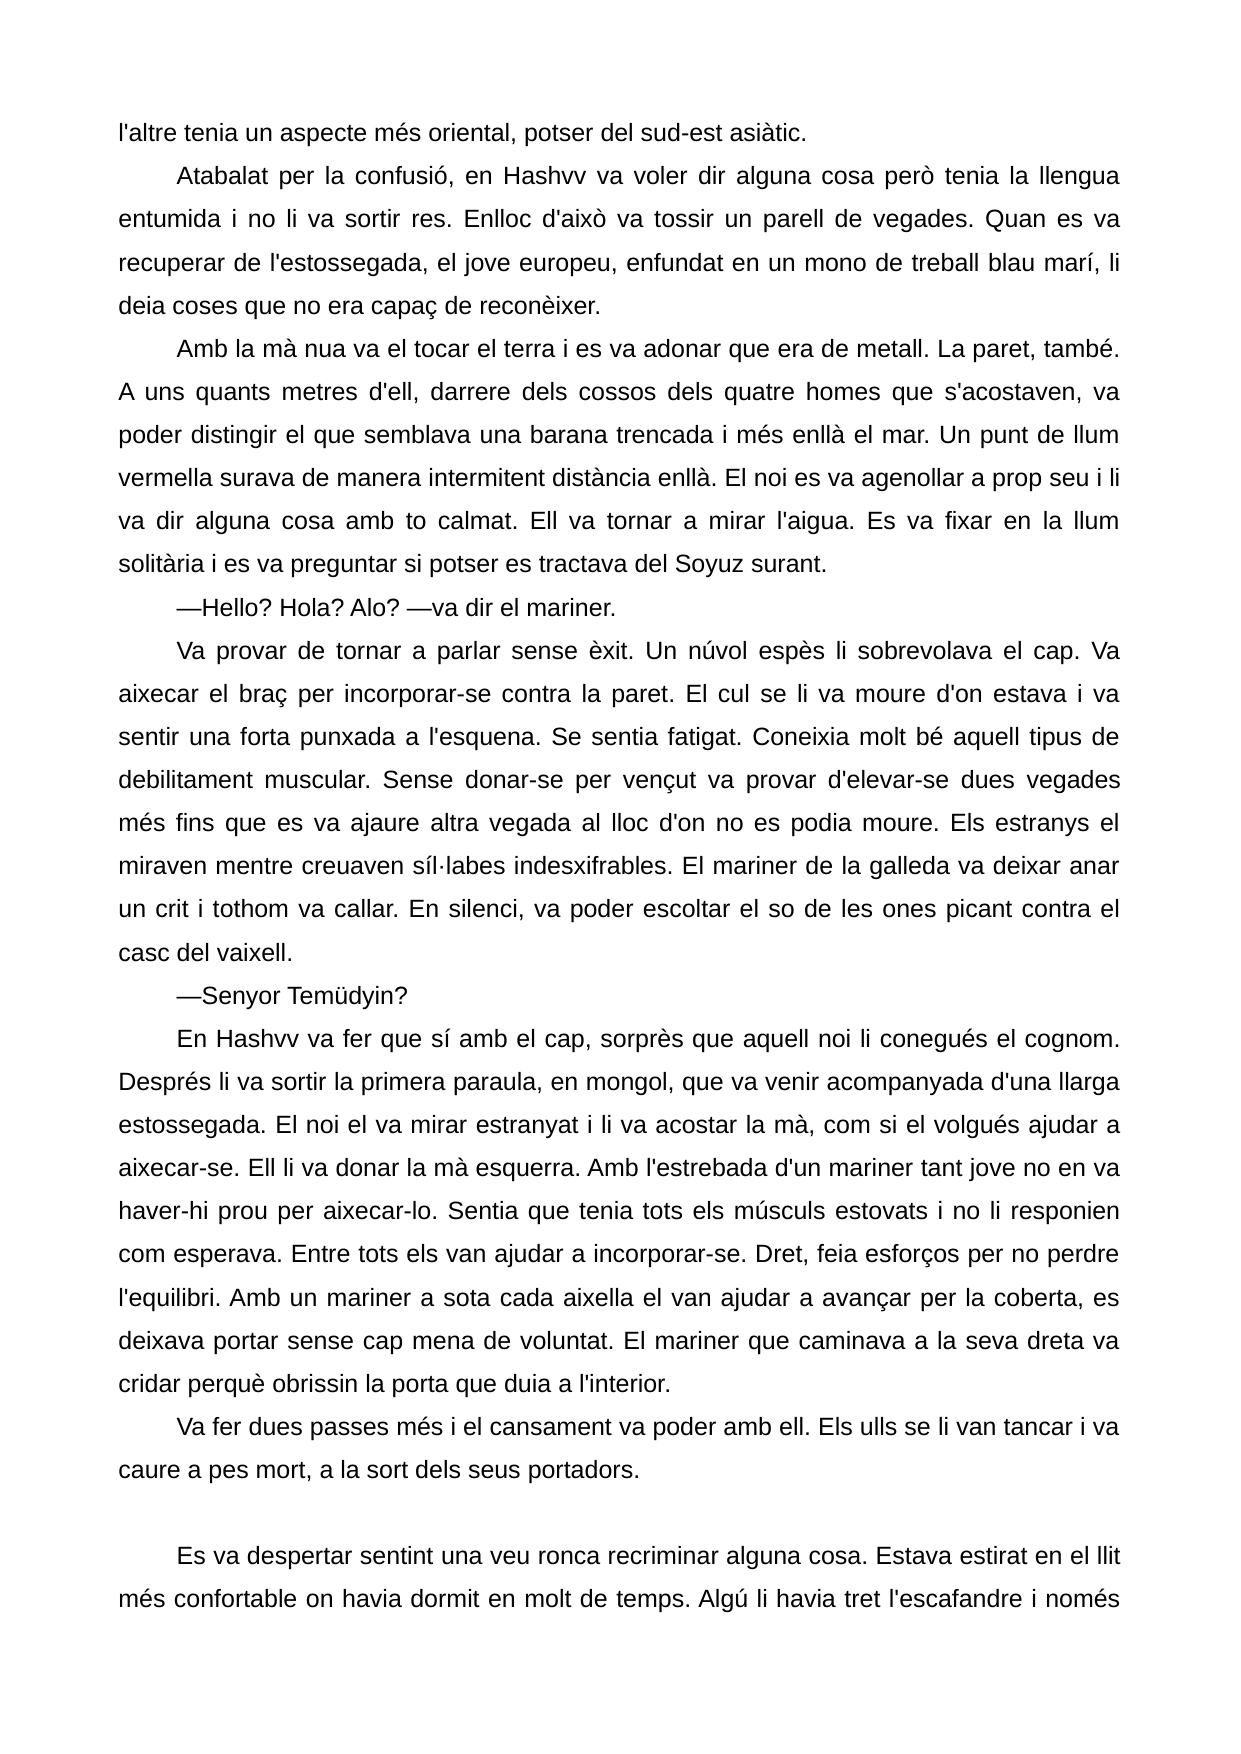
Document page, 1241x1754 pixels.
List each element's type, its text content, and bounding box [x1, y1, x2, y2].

text Va fer dues passes més i el cansament va poder amb ell. Els ulls se li van tancar i va caure a pes mort, a la sort dels seus portadors. [118, 1412, 1122, 1484]
text Es va despertar sentint una veu ronca recriminar alguna cosa. Estava estirat en el llit més confortable on havia dormit en molt de temps. Algú li havia tret l'escafandre i només [118, 1541, 1122, 1613]
text Amb la mà nua va el tocar el terra i es va adonar que era de metall. La paret, també. A uns quants metres d'ell, darrere dels cossos dels quatre homes que s'acostaven, va poder distingir el que semblava una barana trencada i més enllà el mar. Un punt de llum vermella surava de manera intermitent distància enllà. El noi es va agenollar a prop seu i li va dir alguna cosa amb to calmat. Ell va tornar a mirar l'aigua. Es va fixar en la llum solitària i es va preguntar si potser es tractava del Soyuz surant. [118, 334, 1122, 578]
text l'altre tenia un aspecte més oriental, potser del sud-est asiàtic. [118, 118, 1122, 147]
text Va provar de tornar a parlar sense èxit. Un núvol espès li sobrevolava el cap. Va aixecar el braç per incorporar-se contra la paret. El cul se li va moure d'on estava i va sentir una forta punxada a l'esquena. Se sentia fatigat. Coneixia molt bé aquell tipus de debilitament muscular. Sense donar-se per vençut va provar d'elevar-se dues vegades més fins que es va ajaure altra vegada al lloc d'on no es podia moure. Els estranys el miraven mentre creuaven síl·labes indesxifrables. El mariner de la galleda va deixar anar un crit i tothom va callar. En silenci, va poder escoltar el so de les ones picant contra el casc del vaixell. [118, 636, 1122, 966]
text Atabalat per la confusió, en Hashvv va voler dir alguna cosa però tenia la llengua entumida i no li va sortir res. Enlloc d'això va tossir un parell de vegades. Quan es va recuperar de l'estossegada, el jove europeu, enfundat en un mono de treball blau marí, li deia coses que no era capaç de reconèixer. [118, 161, 1122, 319]
text —Senyor Temüdyin? [118, 981, 1122, 1009]
text —Hello? Hola? Alo? —va dir el mariner. [118, 592, 1122, 621]
text En Hashvv va fer que sí amb el cap, sorprès que aquell noi li conegués el cognom. Després li va sortir la primera paraula, en mongol, que va venir acompanyada d'una llarga estossegada. El noi el va mirar estranyat i li va acostar la mà, com si el volgués ajudar a aixecar-se. Ell li va donar la mà esquerra. Amb l'estrebada d'un mariner tant jove no en va haver-hi prou per aixecar-lo. Sentia que tenia tots els músculs estovats i no li responien com esperava. Entre tots els van ajudar a incorporar-se. Dret, feia esforços per no perdre l'equilibri. Amb un mariner a sota cada aixella el van ajudar a avançar per la coberta, es deixava portar sense cap mena de voluntat. El mariner que caminava a la seva dreta va cridar perquè obrissin la porta que duia a l'interior. [118, 1024, 1122, 1397]
